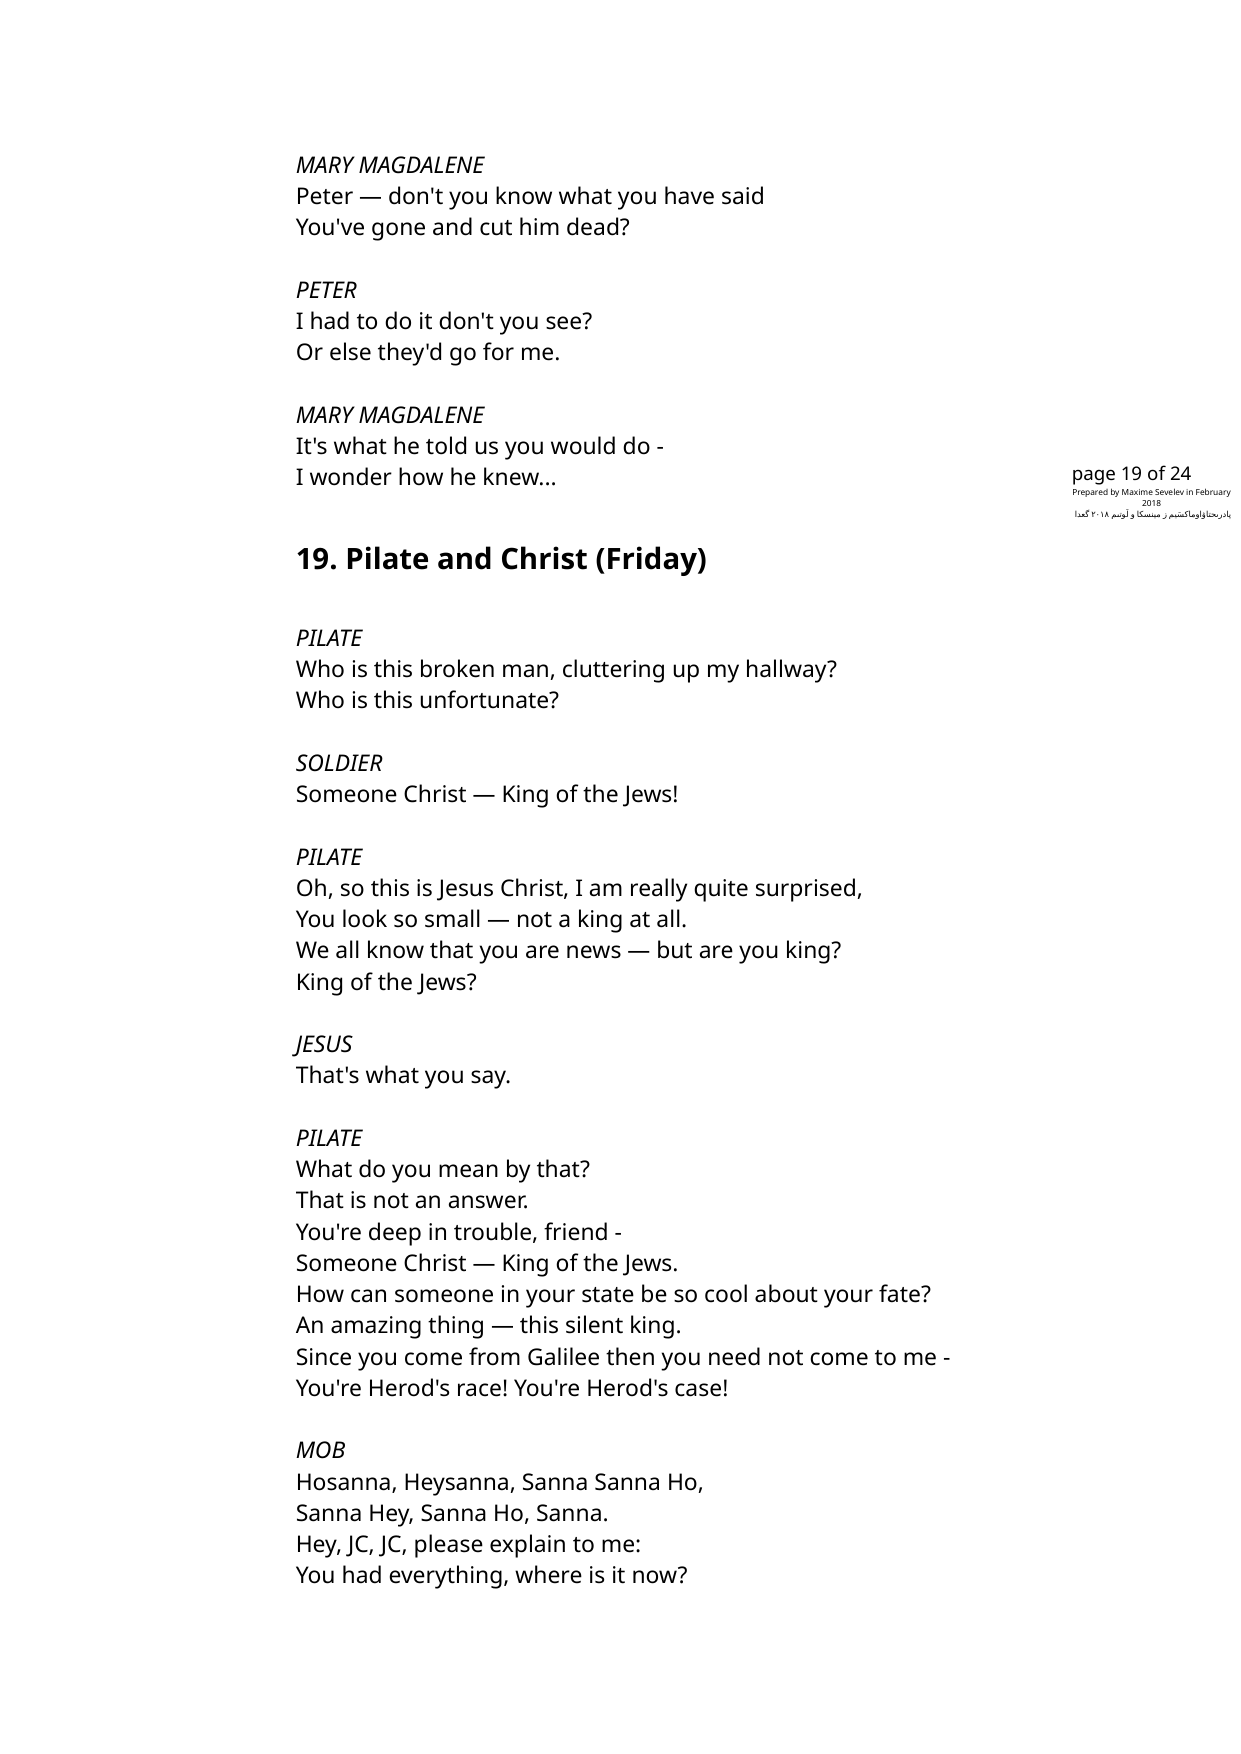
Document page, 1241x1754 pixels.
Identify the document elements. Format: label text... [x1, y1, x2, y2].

text Who is this broken man, cluttering up my hallway? [296, 653, 961, 684]
text How can someone in your state be so cool about your fate? [296, 1278, 961, 1309]
text Hosanna, Heysanna, Sanna Sanna Ho, [296, 1466, 961, 1497]
text Someone Christ — King of the Jews! [296, 778, 961, 809]
text MOB [296, 1434, 961, 1466]
text You had everything, where is it now? [296, 1559, 961, 1591]
text You look so small — not a king at all. [296, 903, 961, 934]
text That is not an answer. [296, 1184, 961, 1216]
text Peter — don't you know what you have said [296, 180, 961, 211]
text Who is this unfortunate? [296, 684, 961, 716]
text You're deep in trouble, friend - [296, 1216, 961, 1247]
text It's what he told us you would do - [296, 430, 961, 461]
text MARY MAGDALENE [296, 148, 961, 180]
text SOLDIER [296, 747, 961, 778]
text MARY MAGDALENE [296, 398, 961, 430]
text An amazing thing — this silent king. [296, 1309, 961, 1341]
text You're Herod's race! You're Herod's case! [296, 1372, 961, 1403]
text King of the Jews? [296, 966, 961, 997]
text JESUS [296, 1028, 961, 1059]
text Since you come from Galilee then you need not come to me - [296, 1341, 961, 1372]
text Oh, so this is Jesus Christ, I am really quite surprised, [296, 872, 961, 903]
text Sanna Hey, Sanna Ho, Sanna. [296, 1497, 961, 1528]
text What do you mean by that? [296, 1153, 961, 1184]
text PILATE [296, 841, 961, 872]
text We all know that you are news — but are you king? [296, 934, 961, 966]
text That's what you say. [296, 1059, 961, 1091]
text I had to do it don't you see? [296, 305, 961, 336]
text Hey, JC, JC, please explain to me: [296, 1528, 961, 1559]
text PILATE [296, 1122, 961, 1153]
text I wonder how he knew... [296, 461, 961, 492]
subtitle 19. Pilate and Christ (Friday) [296, 538, 961, 578]
text Or else they'd go for me. [296, 336, 961, 367]
text Someone Christ — King of the Jews. [296, 1247, 961, 1278]
text PILATE [296, 622, 961, 653]
text PETER [296, 273, 961, 305]
text You've gone and cut him dead? [296, 211, 961, 242]
